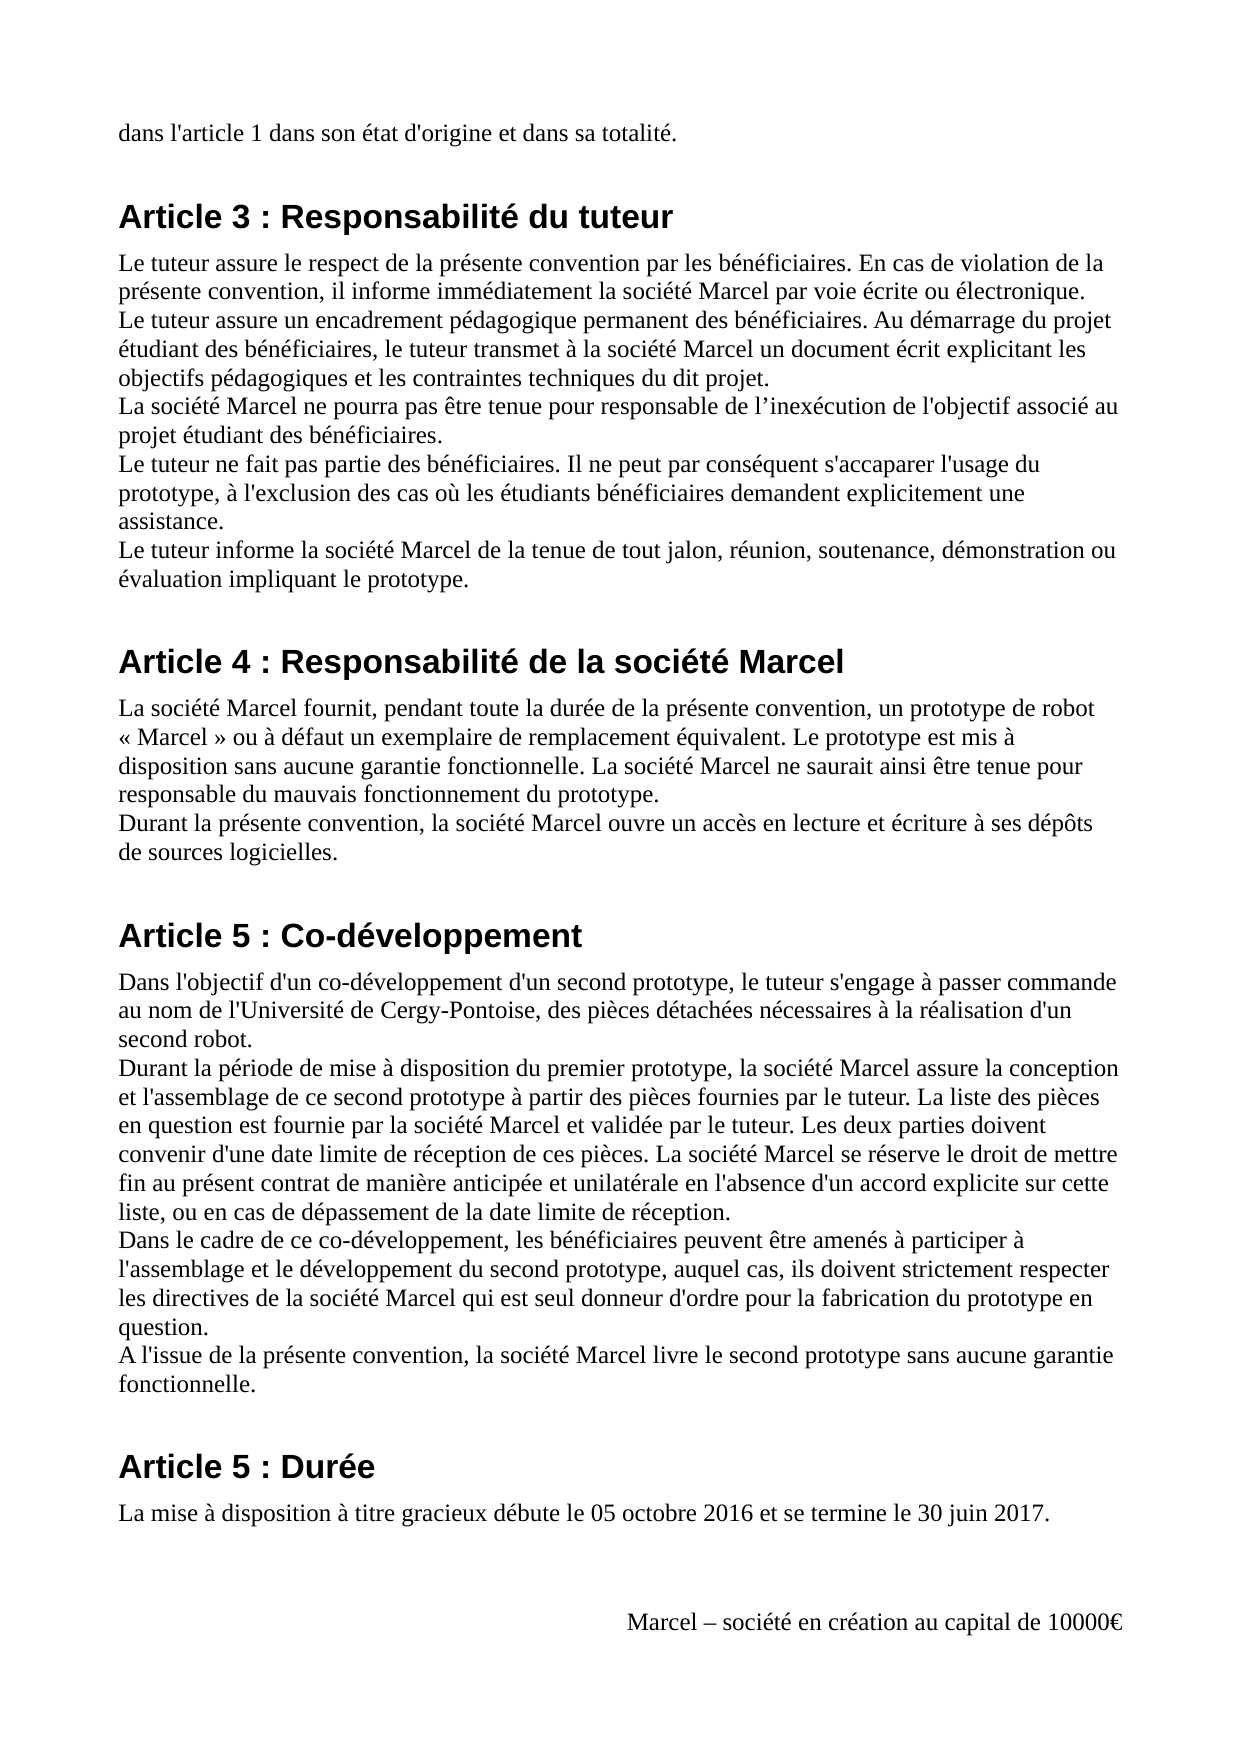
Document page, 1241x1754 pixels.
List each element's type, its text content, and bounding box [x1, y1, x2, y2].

text Le tuteur assure un encadrement pédagogique permanent des bénéficiaires. Au démarrage du projet étudiant des bénéficiaires, le tuteur transmet à la société Marcel un document écrit explicitant les objectifs pédagogiques et les contraintes techniques du dit projet. [118, 305, 1122, 391]
text Durant la présente convention, la société Marcel ouvre un accès en lecture et écriture à ses dépôts de sources logicielles. [118, 808, 1122, 866]
text Le tuteur informe la société Marcel de la tenue de tout jalon, réunion, soutenance, démonstration ou évaluation impliquant le prototype. [118, 535, 1122, 593]
text La société Marcel fournit, pendant toute la durée de la présente convention, un prototype de robot « Marcel » ou à défaut un exemplaire de remplacement équivalent. Le prototype est mis à disposition sans aucune garantie fonctionnelle. La société Marcel ne saurait ainsi être tenue pour responsable du mauvais fonctionnement du prototype. [118, 693, 1122, 808]
text A l'issue de la présente convention, la société Marcel livre le second prototype sans aucune garantie fonctionnelle. [118, 1340, 1122, 1398]
text Dans le cadre de ce co-développement, les bénéficiaires peuvent être amenés à participer à l'assemblage et le développement du second prototype, auquel cas, ils doivent strictement respecter les directives de la société Marcel qui est seul donneur d'ordre pour la fabrication du prototype en question. [118, 1225, 1122, 1340]
subtitle Article 5 : Durée [118, 1447, 1122, 1486]
text Durant la période de mise à disposition du premier prototype, la société Marcel assure la conception et l'assemblage de ce second prototype à partir des pièces fournies par le tuteur. La liste des pièces en question est fournie par la société Marcel et validée par le tuteur. Les deux parties doivent convenir d'une date limite de réception de ces pièces. La société Marcel se réserve le droit de mettre fin au présent contrat de manière anticipée et unilatérale en l'absence d'un accord explicite sur cette liste, ou en cas de dépassement de la date limite de réception. [118, 1053, 1122, 1225]
subtitle Article 5 : Co-développement [118, 915, 1122, 954]
text Le tuteur ne fait pas partie des bénéficiaires. Il ne peut par conséquent s'accaparer l'usage du prototype, à l'exclusion des cas où les étudiants bénéficiaires demandent explicitement une assistance. [118, 449, 1122, 535]
text La société Marcel ne pourra pas être tenue pour responsable de l’inexécution de l'objectif associé au projet étudiant des bénéficiaires. [118, 391, 1122, 449]
text La mise à disposition à titre gracieux débute le 05 octobre 2016 et se termine le 30 juin 2017. [118, 1498, 1122, 1527]
subtitle Article 4 : Responsabilité de la société Marcel [118, 642, 1122, 681]
text dans l'article 1 dans son état d'origine et dans sa totalité. [118, 118, 1122, 147]
subtitle Article 3 : Responsabilité du tuteur [118, 196, 1122, 235]
text Le tuteur assure le respect de la présente convention par les bénéficiaires. En cas de violation de la présente convention, il informe immédiatement la société Marcel par voie écrite ou électronique. [118, 248, 1122, 305]
text Dans l'objectif d'un co-développement d'un second prototype, le tuteur s'engage à passer commande au nom de l'Université de Cergy-Pontoise, des pièces détachées nécessaires à la réalisation d'un second robot. [118, 967, 1122, 1053]
